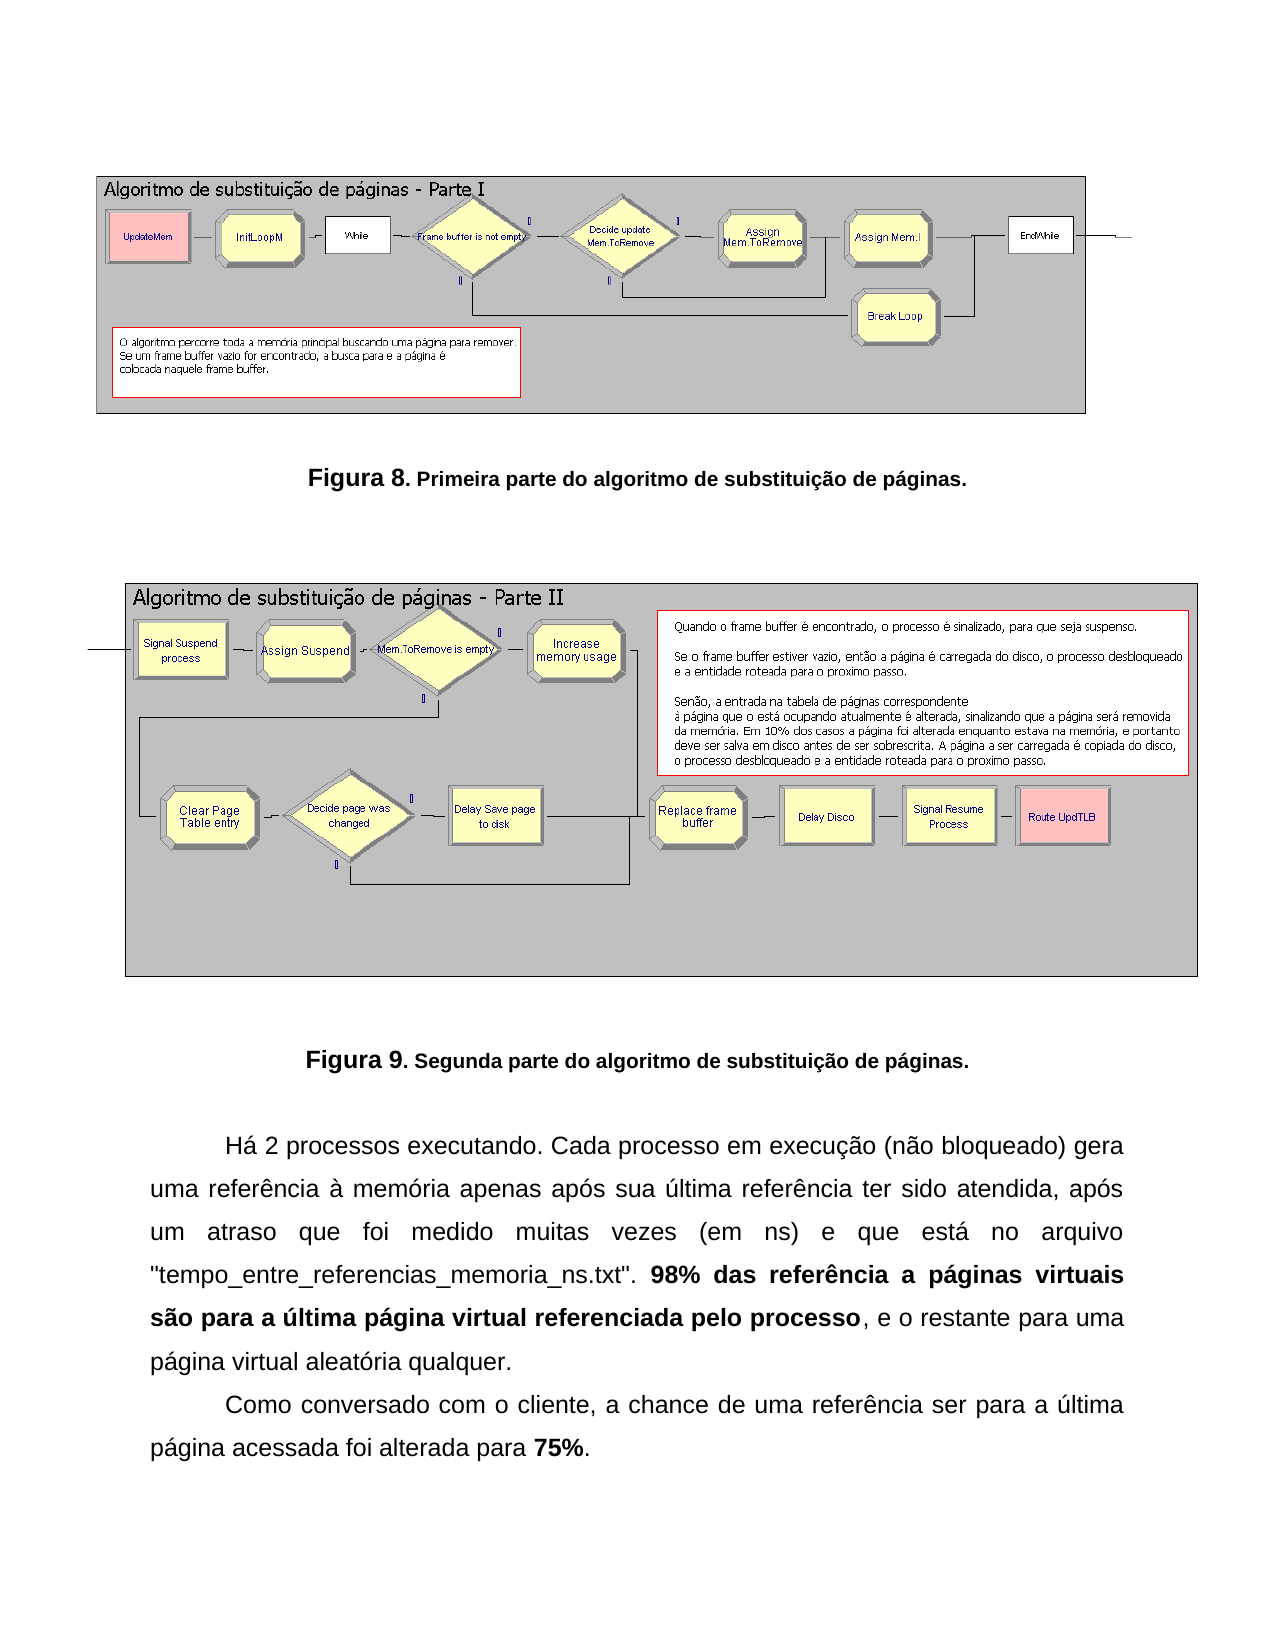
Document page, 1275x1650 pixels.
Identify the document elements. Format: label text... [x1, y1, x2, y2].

text Figura 9. Segunda parte do algoritmo de substituição de páginas. [150, 998, 1125, 1073]
text Como conversado com o cliente, a chance de uma referência ser para a última página acessada foi alterada para 75%. [150, 1390, 1125, 1462]
text [150, 150, 1125, 168]
text Há 2 processos executando. Cada processo em execução (não bloqueado) gera uma referência à memória apenas após sua última referência ter sido atendida, após um atraso que foi medido muitas vezes (em ns) e que está no arquivo "tempo_entre_referencias_memoria_ns.txt". 98% das referência a páginas virtuais são para a última página virtual referenciada pelo processo, e o restante para uma página virtual aleatória qualquer. [150, 1131, 1125, 1375]
picture [89, 168, 1133, 430]
text Figura 8. Primeira parte do algoritmo de substituição de páginas. [150, 430, 1125, 492]
picture [87, 568, 1225, 998]
text [150, 549, 1125, 568]
